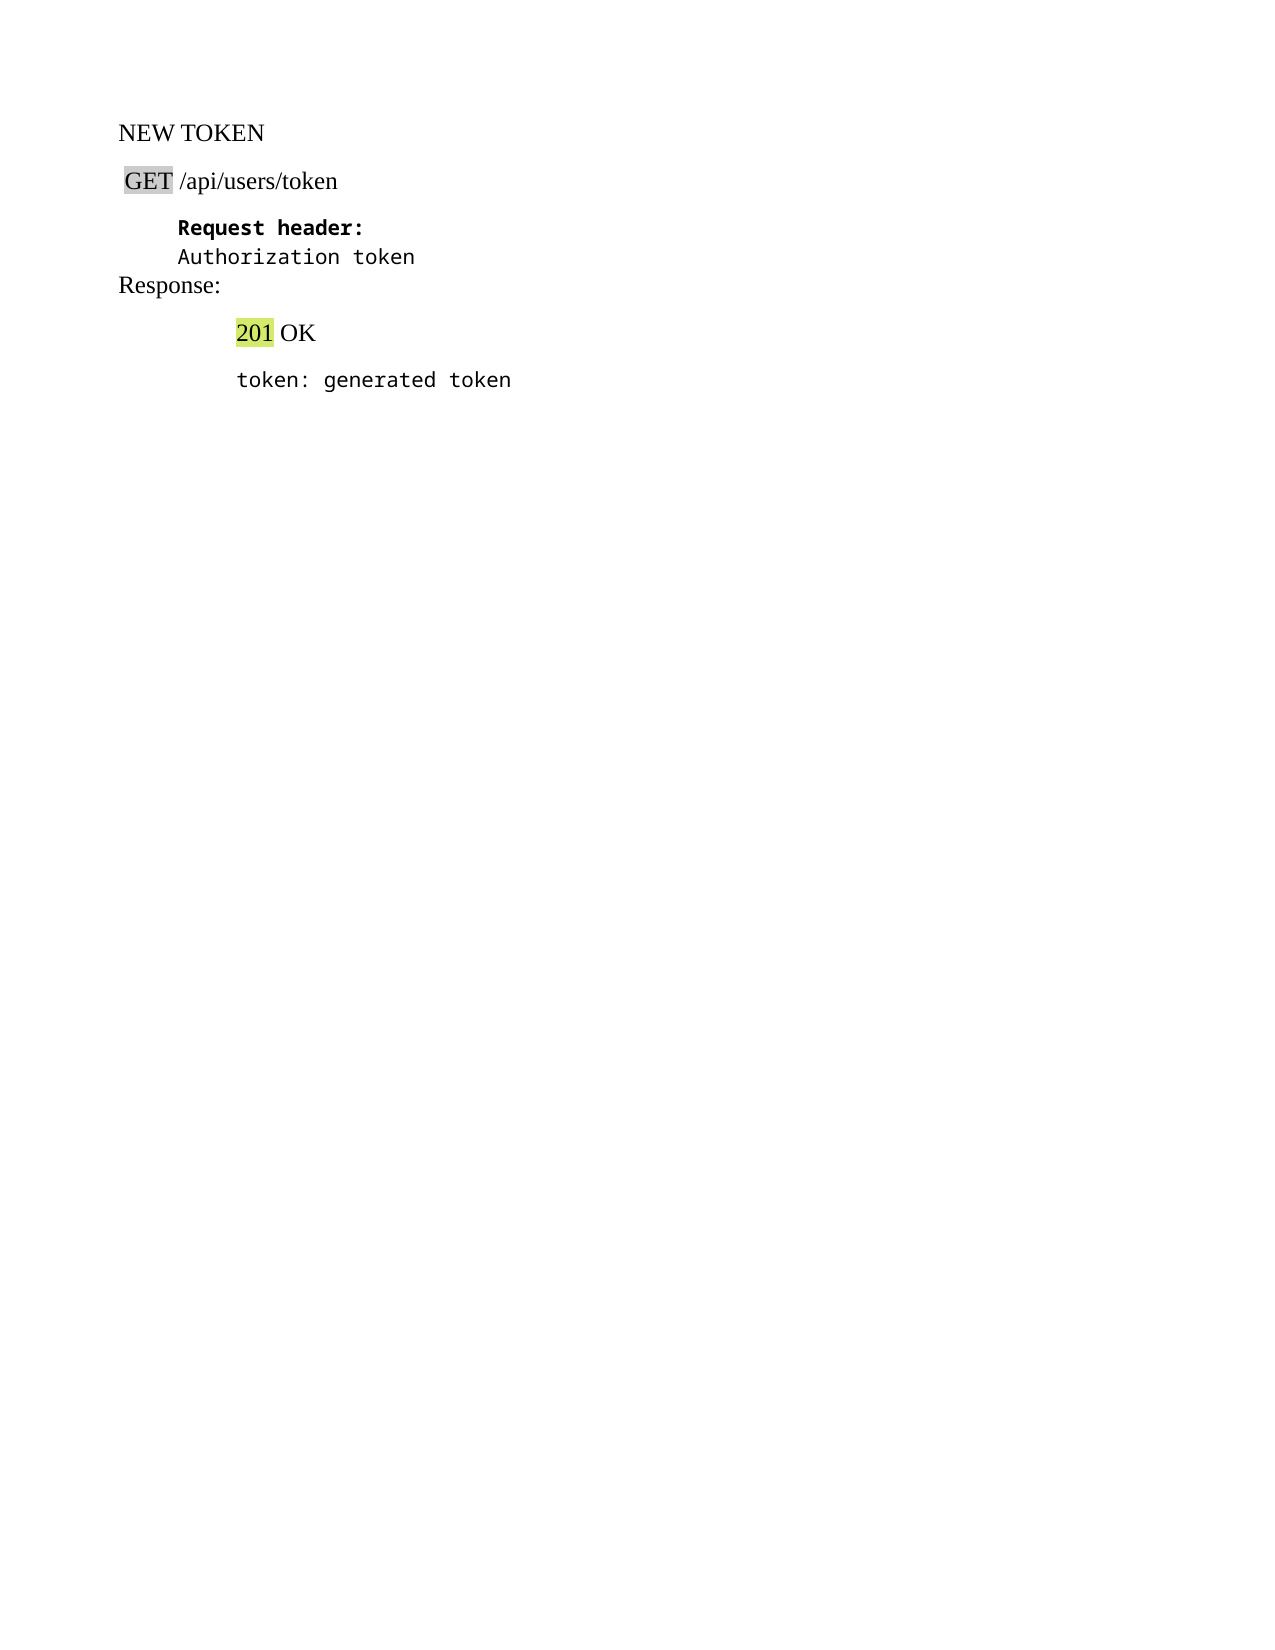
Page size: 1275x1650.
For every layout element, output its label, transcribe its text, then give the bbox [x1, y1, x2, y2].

text GET /api/users/token [118, 166, 1157, 194]
text Authorization token [177, 242, 1157, 270]
text Response: [118, 270, 1157, 299]
text NEW TOKEN [118, 118, 1157, 147]
text 201 OK [236, 318, 1157, 347]
text Request header: [177, 213, 1157, 242]
text token: generated token [236, 365, 1157, 394]
